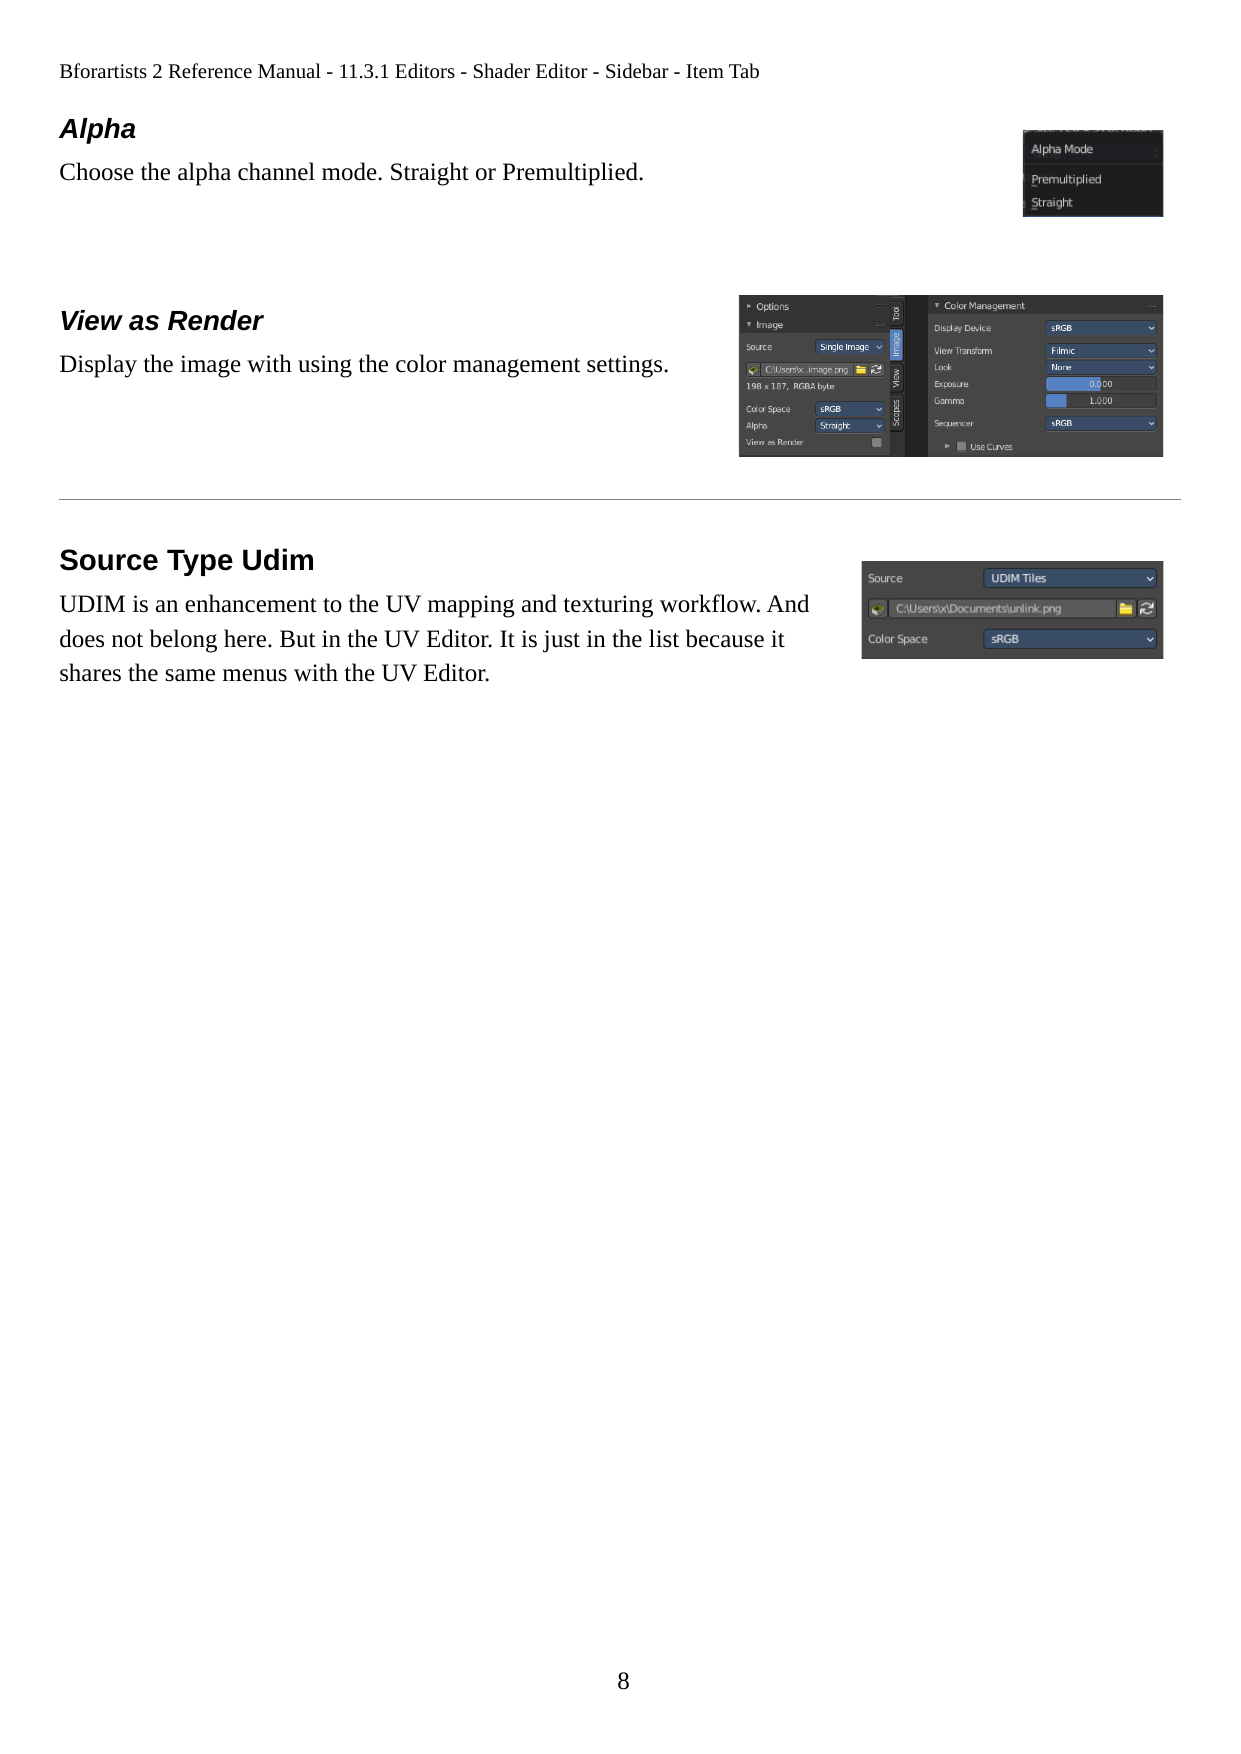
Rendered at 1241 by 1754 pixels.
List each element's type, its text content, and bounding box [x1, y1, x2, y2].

picture [738, 295, 1164, 457]
picture [1022, 130, 1164, 217]
subtitle [1164, 305, 1181, 337]
text UDIM is an enhancement to the UV mapping and texturing workflow. And does not belong here. But in the UV Editor. It is just in the list because it shares the same menus with the UV Editor. [59, 589, 1181, 687]
picture [861, 561, 1164, 659]
text Display the image with using the color management settings. [59, 349, 738, 378]
subtitle View as Render [59, 305, 738, 337]
subtitle Alpha [59, 113, 1181, 144]
subtitle Source Type Udim [59, 543, 1181, 577]
text Choose the alpha channel mode. Straight or Premultiplied. [59, 157, 1022, 186]
